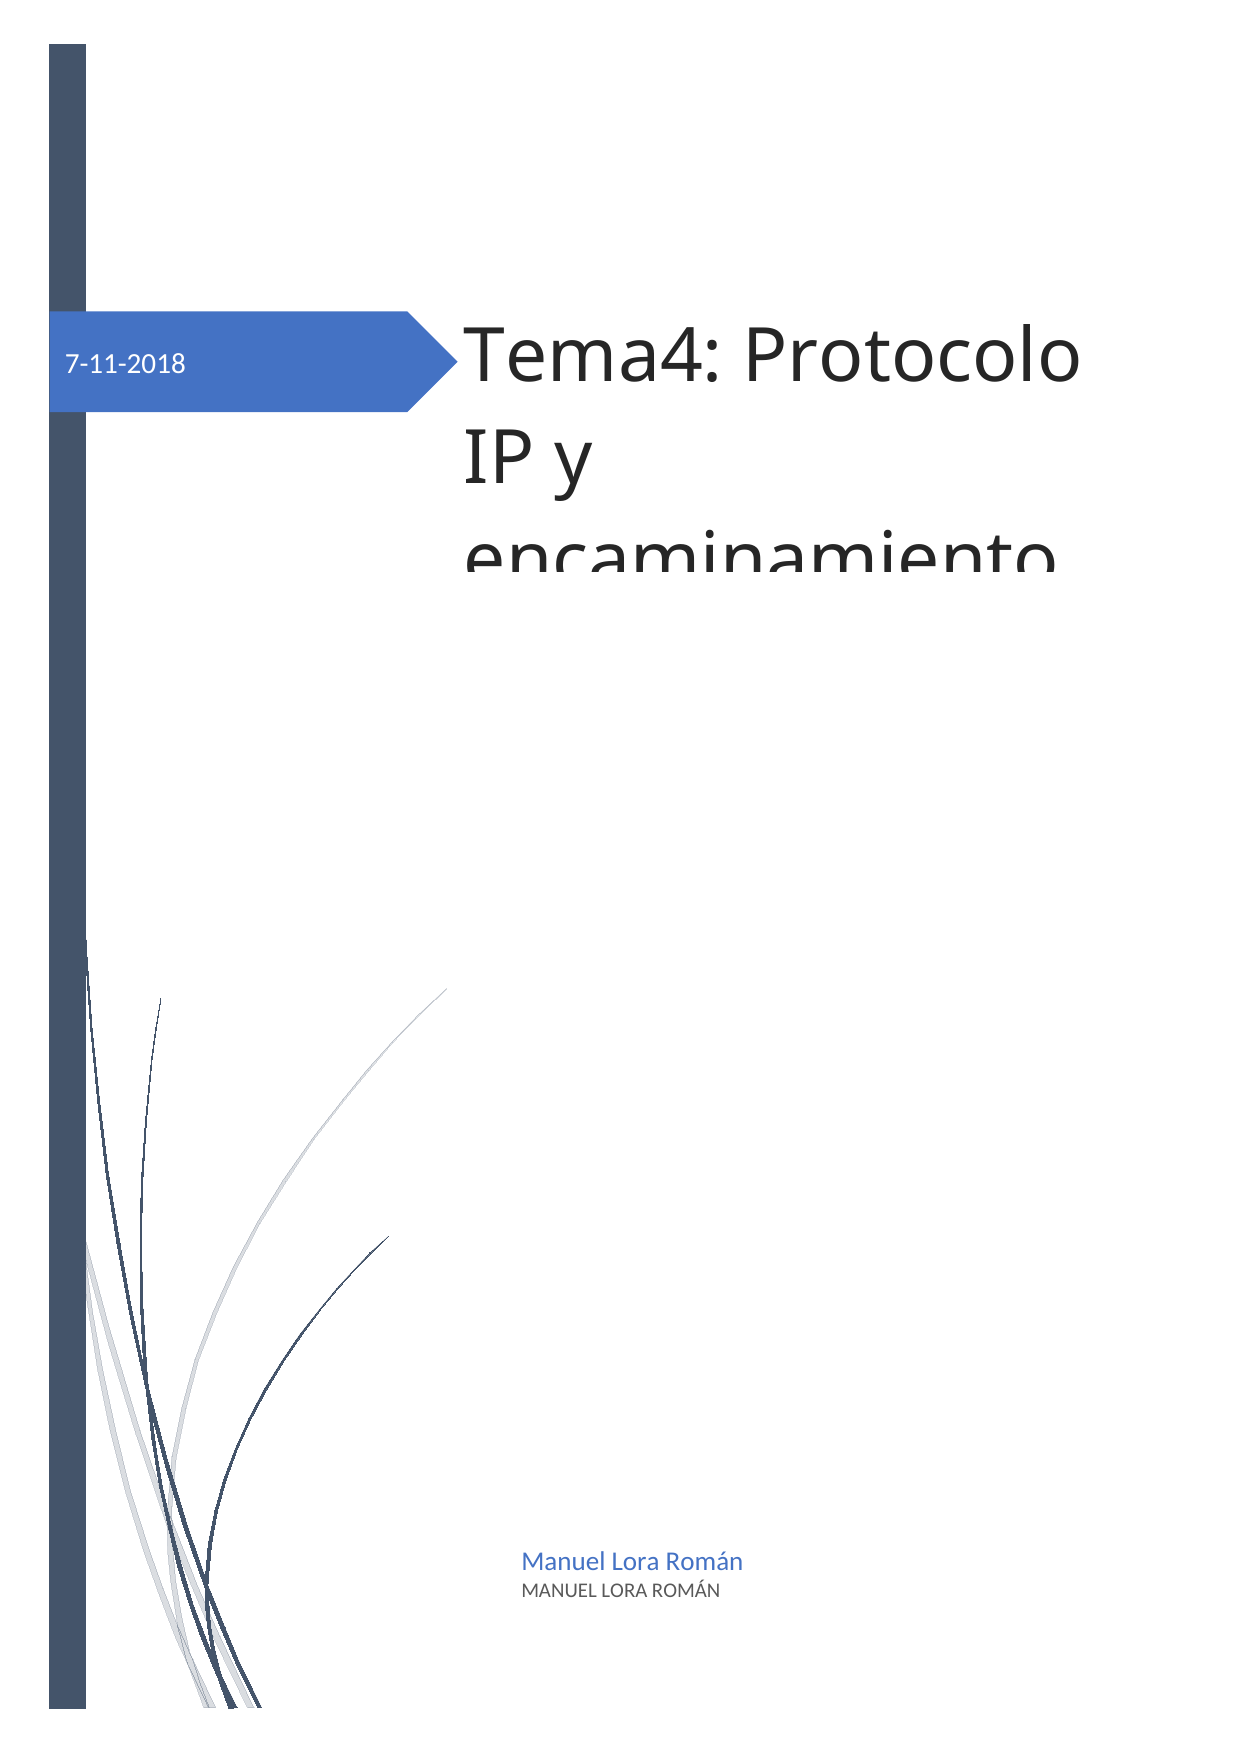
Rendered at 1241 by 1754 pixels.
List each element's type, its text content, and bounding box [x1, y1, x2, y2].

text Tema4: Protocolo IP y encaminamiento [464, 301, 1121, 571]
text mANUEL lORA ROMÁN [521, 1577, 1079, 1603]
text Manuel Lora Román [521, 1544, 1079, 1577]
